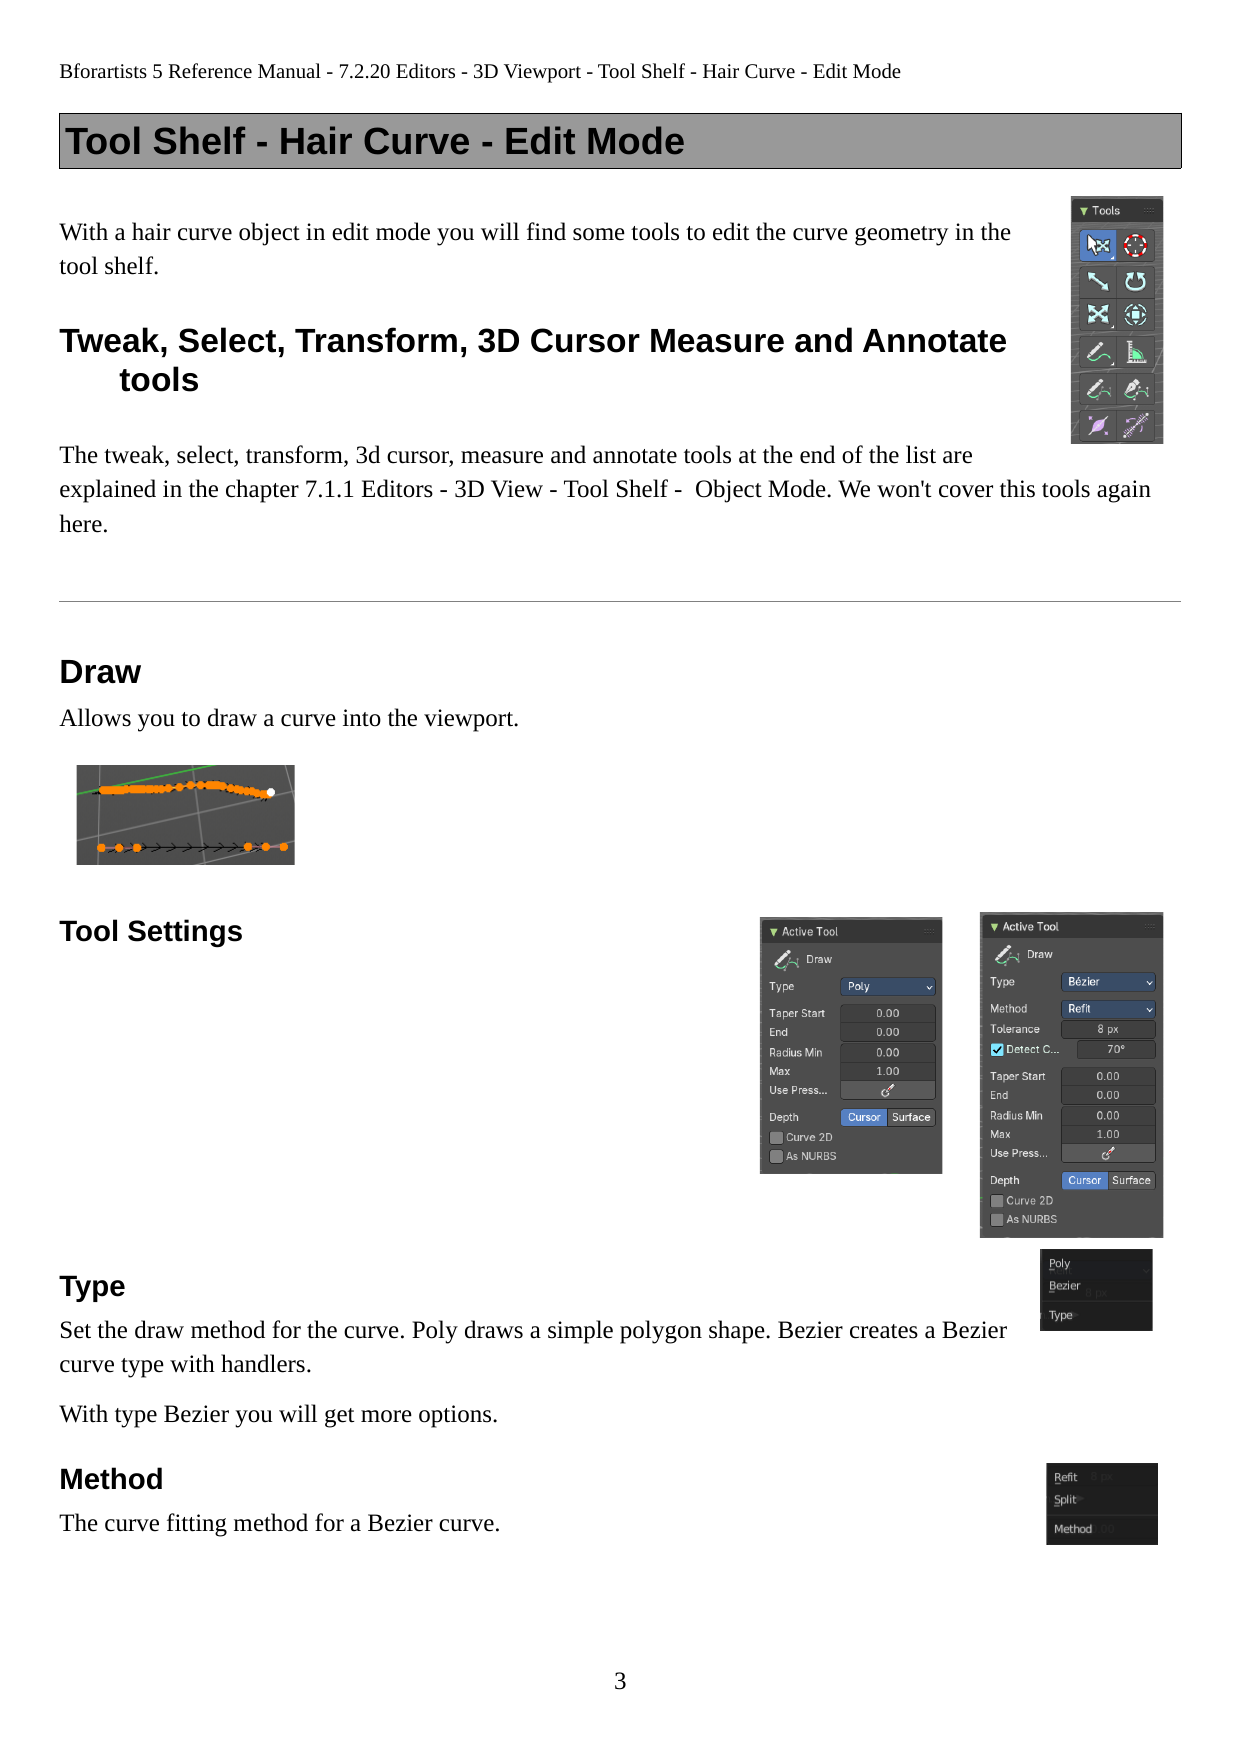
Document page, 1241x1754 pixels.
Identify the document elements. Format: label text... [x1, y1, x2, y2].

text With type Bezier you will get more options. [59, 1399, 1181, 1427]
text The curve fitting method for a Bezier curve. [59, 1508, 1046, 1537]
picture [1046, 1463, 1158, 1545]
text Allows you to draw a curve into the viewport. [59, 703, 1181, 732]
subtitle [1164, 321, 1181, 399]
table_header Tool Shelf - Hair Curve - Edit Mode [60, 114, 1181, 168]
subtitle Tweak, Select, Transform, 3D Cursor Measure and Annotate tools [59, 321, 1070, 399]
text With a hair curve object in edit mode you will find some tools to edit the curve geometry in the tool shelf. [59, 217, 1070, 280]
subtitle [1164, 914, 1181, 947]
text Set the draw method for the curve. Poly draws a simple polygon shape. Bezier creates a Bezier curve type with handlers. [59, 1315, 1181, 1378]
picture [1040, 1249, 1153, 1331]
subtitle Method [59, 1462, 1181, 1496]
text The tweak, select, transform, 3d cursor, measure and annotate tools at the end of the list are explained in the chapter 7.1.1 Editors - 3D View - Tool Shelf - Object Mode. We won't cover this tools again here. [59, 440, 1181, 538]
subtitle [1153, 1269, 1181, 1303]
subtitle Draw [59, 652, 1181, 690]
subtitle Tool Settings [59, 914, 979, 947]
picture [759, 917, 943, 1174]
picture [1070, 196, 1164, 444]
picture [979, 912, 1164, 1238]
picture [76, 765, 295, 865]
subtitle Type [59, 1269, 1040, 1303]
